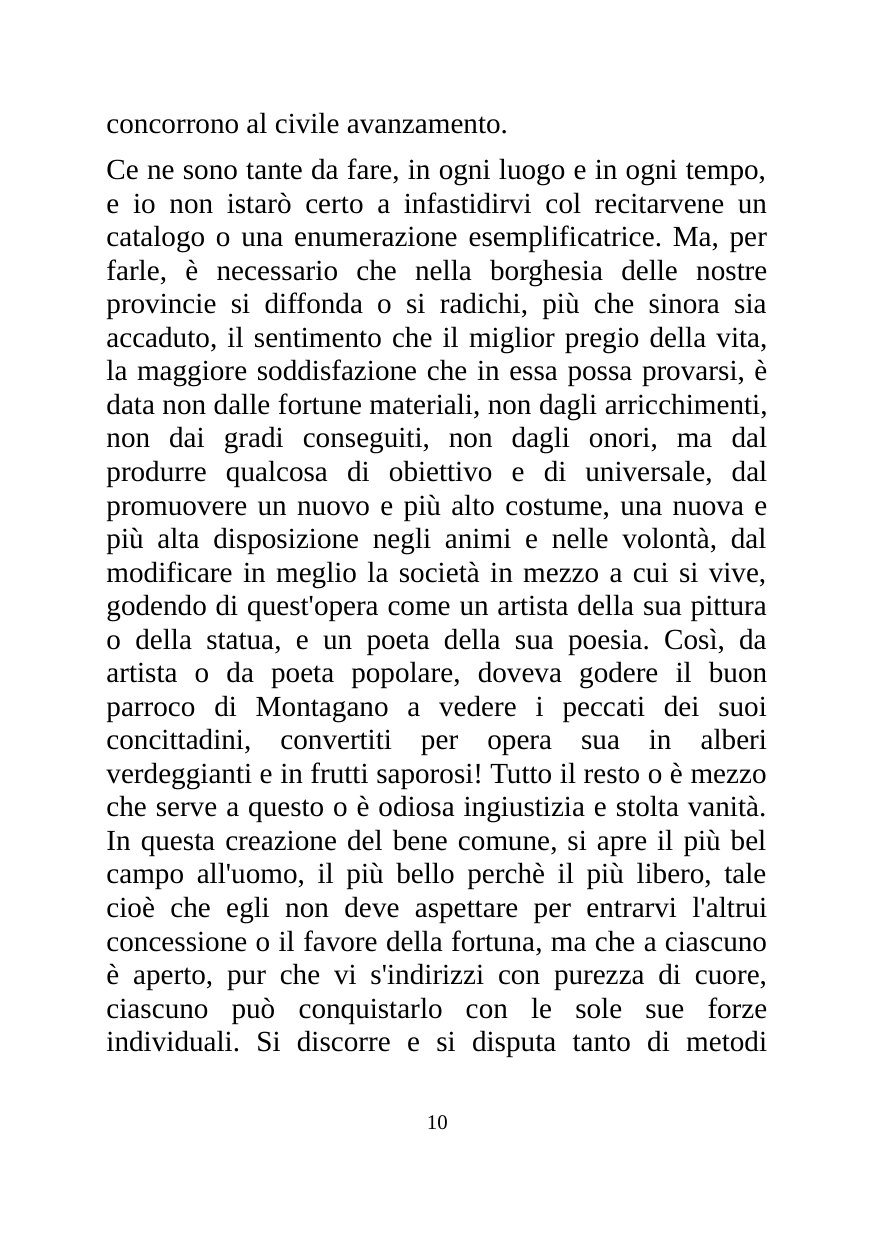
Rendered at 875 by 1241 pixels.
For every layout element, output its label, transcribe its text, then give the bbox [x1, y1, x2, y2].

text concorrono al civile avanzamento. [106, 106, 768, 140]
text Ce ne sono tante da fare, in ogni luogo e in ogni tempo, e io non istarò certo a infastidirvi col recitarvene un catalogo o una enumerazione esemplificatrice. Ma, per farle, è necessario che nella borghesia delle nostre provincie si diffonda o si radichi, più che sinora sia accaduto, il sentimento che il miglior pregio della vita, la maggiore soddisfazione che in essa possa provarsi, è data non dalle fortune materiali, non dagli arricchimenti, non dai gradi conseguiti, non dagli onori, ma dal produrre qualcosa di obiettivo e di universale, dal promuovere un nuovo e più alto costume, una nuova e più alta disposizione negli animi e nelle volontà, dal modificare in meglio la società in mezzo a cui si vive, godendo di quest'opera come un artista della sua pittura o della statua, e un poeta della sua poesia. Così, da artista o da poeta popolare, doveva godere il buon parroco di Montagano a vedere i peccati dei suoi concittadini, convertiti per opera sua in alberi verdeggianti e in frutti saporosi! Tutto il resto o è mezzo che serve a questo o è odiosa ingiustizia e stolta vanità. In questa creazione del bene comune, si apre il più bel campo all'uomo, il più bello perchè il più libero, tale cioè che egli non deve aspettare per entrarvi l'altrui concessione o il favore della fortuna, ma che a ciascuno è aperto, pur che vi s'indirizzi con purezza di cuore, ciascuno può conquistarlo con le sole sue forze individuali. Si discorre e si disputa tanto di metodi [106, 152, 768, 1058]
